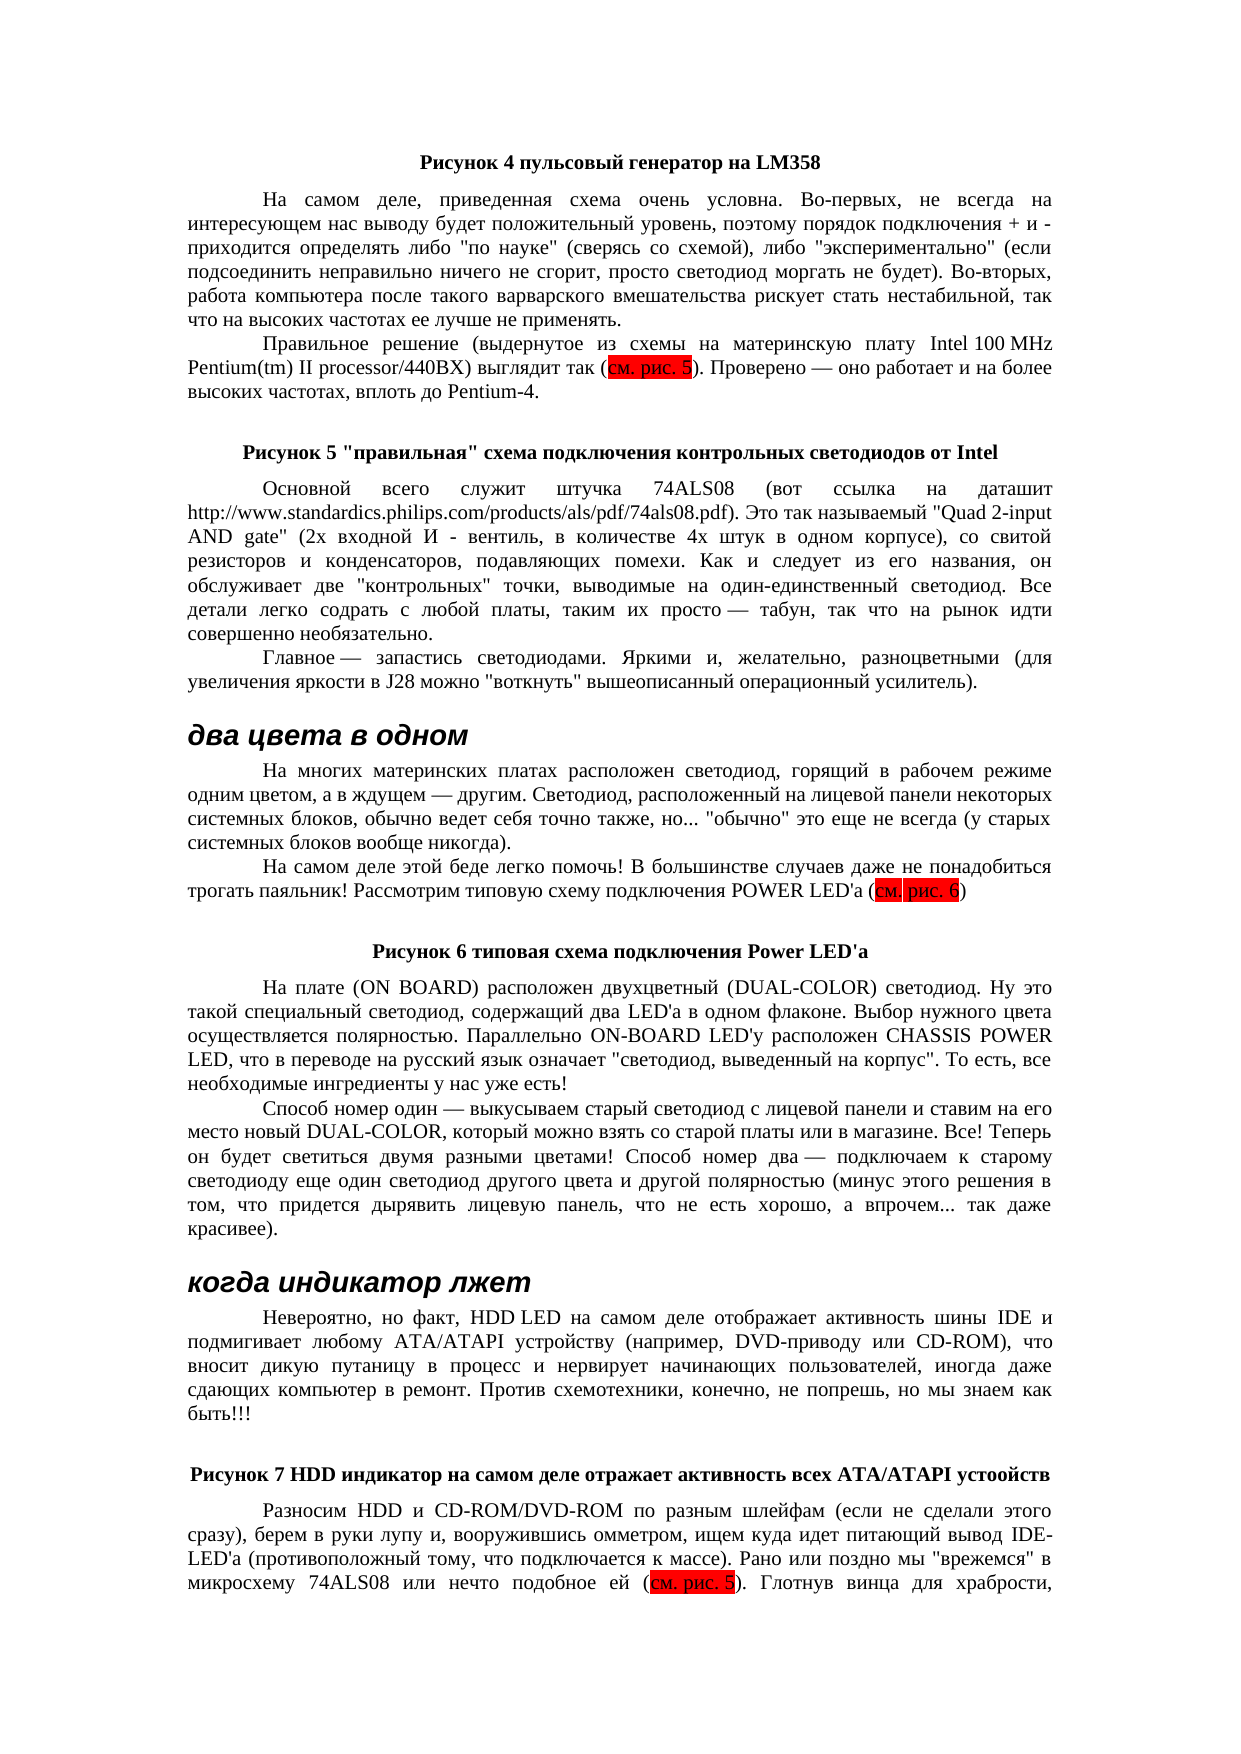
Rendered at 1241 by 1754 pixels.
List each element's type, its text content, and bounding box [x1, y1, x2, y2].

text Способ номер один — выкусываем старый светодиод с лицевой панели и ставим на его место новый DUAL-COLOR, который можно взять со старой платы или в магазине. Все! Теперь он будет светиться двумя разными цветами! Способ номер два — подключаем к старому светодиоду еще один светодиод другого цвета и другой полярностью (минус этого решения в том, что придется дырявить лицевую панель, что не есть хорошо, а впрочем... так даже красивее). [187, 1095, 1053, 1240]
text На самом деле этой беде легко помочь! В большинстве случаев даже не понадобиться трогать паяльник! Рассмотрим типовую схему подключения POWER LED'а (см. рис. 6) [187, 854, 1053, 902]
text На самом деле, приведенная схема очень условна. Во-первых, не всегда на интересующем нас выводу будет положительный уровень, поэтому порядок подключения + и - приходится определять либо "по науке" (сверясь со схемой), либо "экспериментально" (если подсоединить неправильно ничего не сгорит, просто светодиод моргать не будет). Во-вторых, работа компьютера после такого варварского вмешательства рискует стать нестабильной, так что на высоких частотах ее лучше не применять. [187, 187, 1053, 331]
subtitle когда индикатор лжет [187, 1265, 1053, 1298]
text Разносим HDD и CD-ROM/DVD-ROM по разным шлейфам (если не сделали этого сразу), берем в руки лупу и, вооружившись омметром, ищем куда идет питающий вывод IDE-LED'а (противоположный тому, что подключается к массе). Рано или поздно мы "врежемся" в микросхему 74ALS08 или нечто подобное ей (см. рис. 5). Глотнув винца для храбрости, [187, 1498, 1053, 1594]
text На многих материнских платах расположен светодиод, горящий в рабочем режиме одним цветом, а в ждущем — другим. Светодиод, расположенный на лицевой панели некоторых системных блоков, обычно ведет себя точно также, но... "обычно" это еще не всегда (у старых системных блоков вообще никогда). [187, 758, 1053, 854]
text Правильное решение (выдернутое из схемы на материнскую плату Intel 100 MHz Pentium(tm) II processor/440BX) выглядит так (см. рис. 5). Проверено — оно работает и на более высоких частотах, вплоть до Pentium-4. [187, 331, 1053, 403]
text Рисунок 4 пульсовый генератор на LM358 [187, 150, 1053, 174]
text На плате (ON BOARD) расположен двухцветный (DUAL-COLOR) светодиод. Ну это такой специальный светодиод, содержащий два LED'а в одном флаконе. Выбор нужного цвета осуществляется полярностью. Параллельно ON-BOARD LED'у расположен CHASSIS POWER LED, что в переводе на русский язык означает "светодиод, выведенный на корпус". То есть, все необходимые ингредиенты у нас уже есть! [187, 975, 1053, 1095]
text Рисунок 7 HDD индикатор на самом деле отражает активность всех ATA/ATAPI устоойств [187, 1461, 1053, 1486]
subtitle два цвета в одном [187, 718, 1053, 751]
text Рисунок 5 "правильная" схема подключения контрольных светодиодов от Intel [187, 440, 1053, 464]
text Рисунок 6 типовая схема подключения Power LED'а [187, 938, 1053, 963]
text Невероятно, но факт, HDD LED на самом деле отображает активность шины IDE и подмигивает любому ATA/ATAPI устройству (например, DVD-приводу или CD-ROM), что вносит дикую путаницу в процесс и нервирует начинающих пользователей, иногда даже сдающих компьютер в ремонт. Против схемотехники, конечно, не попрешь, но мы знаем как быть!!! [187, 1304, 1053, 1425]
text Основной всего служит штучка 74ALS08 (вот ссылка на даташит http://www.standardics.philips.com/products/als/pdf/74als08.pdf). Это так называемый "Quad 2-input AND gate" (2х входной И - вентиль, в количестве 4х штук в одном корпусе), со свитой резисторов и конденсаторов, подавляющих помехи. Как и следует из его названия, он обслуживает две "контрольных" точки, выводимые на один-единственный светодиод. Все детали легко содрать с любой платы, таким их просто — табун, так что на рынок идти совершенно необязательно. [187, 476, 1053, 645]
text Главное — запастись светодиодами. Яркими и, желательно, разноцветными (для увеличения яркости в J28 можно "воткнуть" вышеописанный операционный усилитель). [187, 645, 1053, 693]
